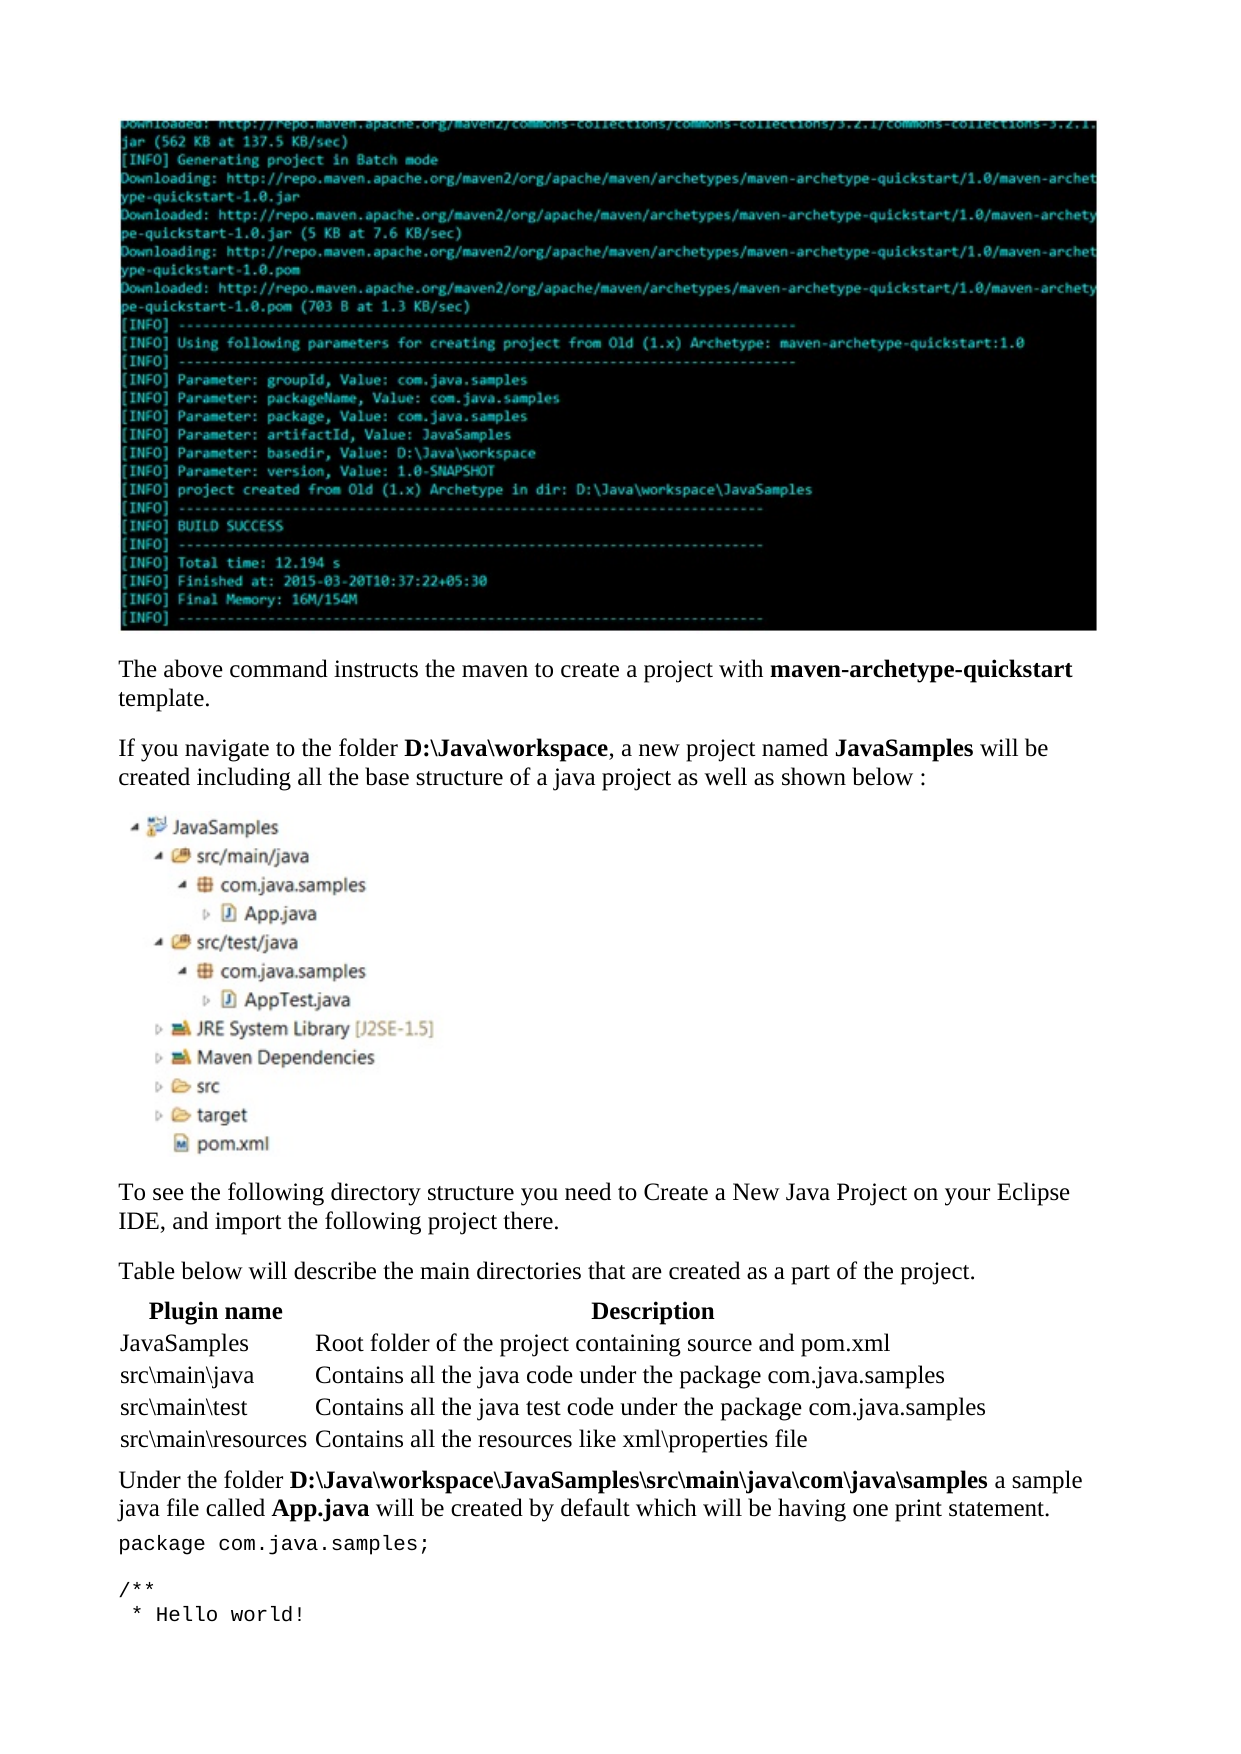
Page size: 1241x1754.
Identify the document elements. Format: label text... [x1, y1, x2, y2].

table_cell Contains all the java test code under the package com.java.samples [314, 1391, 993, 1422]
table_cell src\main\resources [118, 1423, 313, 1454]
table_cell Contains all the resources like xml\properties file [314, 1423, 993, 1454]
table_cell Contains all the java code under the package com.java.samples [314, 1359, 993, 1391]
table_cell src\main\java [118, 1359, 313, 1391]
text Table below will describe the main directories that are created as a part of the project. [118, 1256, 1122, 1284]
text The above command instructs the maven to create a project with maven-archetype-quickstart template. [118, 654, 1122, 712]
text Under the folder D:\Java\workspace\JavaSamples\src\main\java\com\java\samples a sample java file called App.java will be created by default which will be having one print statement. [118, 1465, 1122, 1522]
text * Hello world! [118, 1603, 1122, 1627]
text To see the following directory structure you need to Create a New Java Project on your Eclipse IDE, and import the following project there. [118, 1177, 1122, 1235]
table_cell Root folder of the project containing source and pom.xml [314, 1327, 993, 1359]
table_header Description [314, 1295, 993, 1327]
table_cell JavaSamples [118, 1327, 313, 1359]
text If you navigate to the folder D:\Java\workspace, a new project named JavaSamples will be created including all the base structure of a java project as well as shown below : [118, 733, 1122, 790]
text /** [118, 1580, 1122, 1603]
table_header Plugin name [118, 1295, 313, 1327]
table_cell src\main\test [118, 1391, 313, 1422]
text package com.java.samples; [118, 1533, 1122, 1556]
